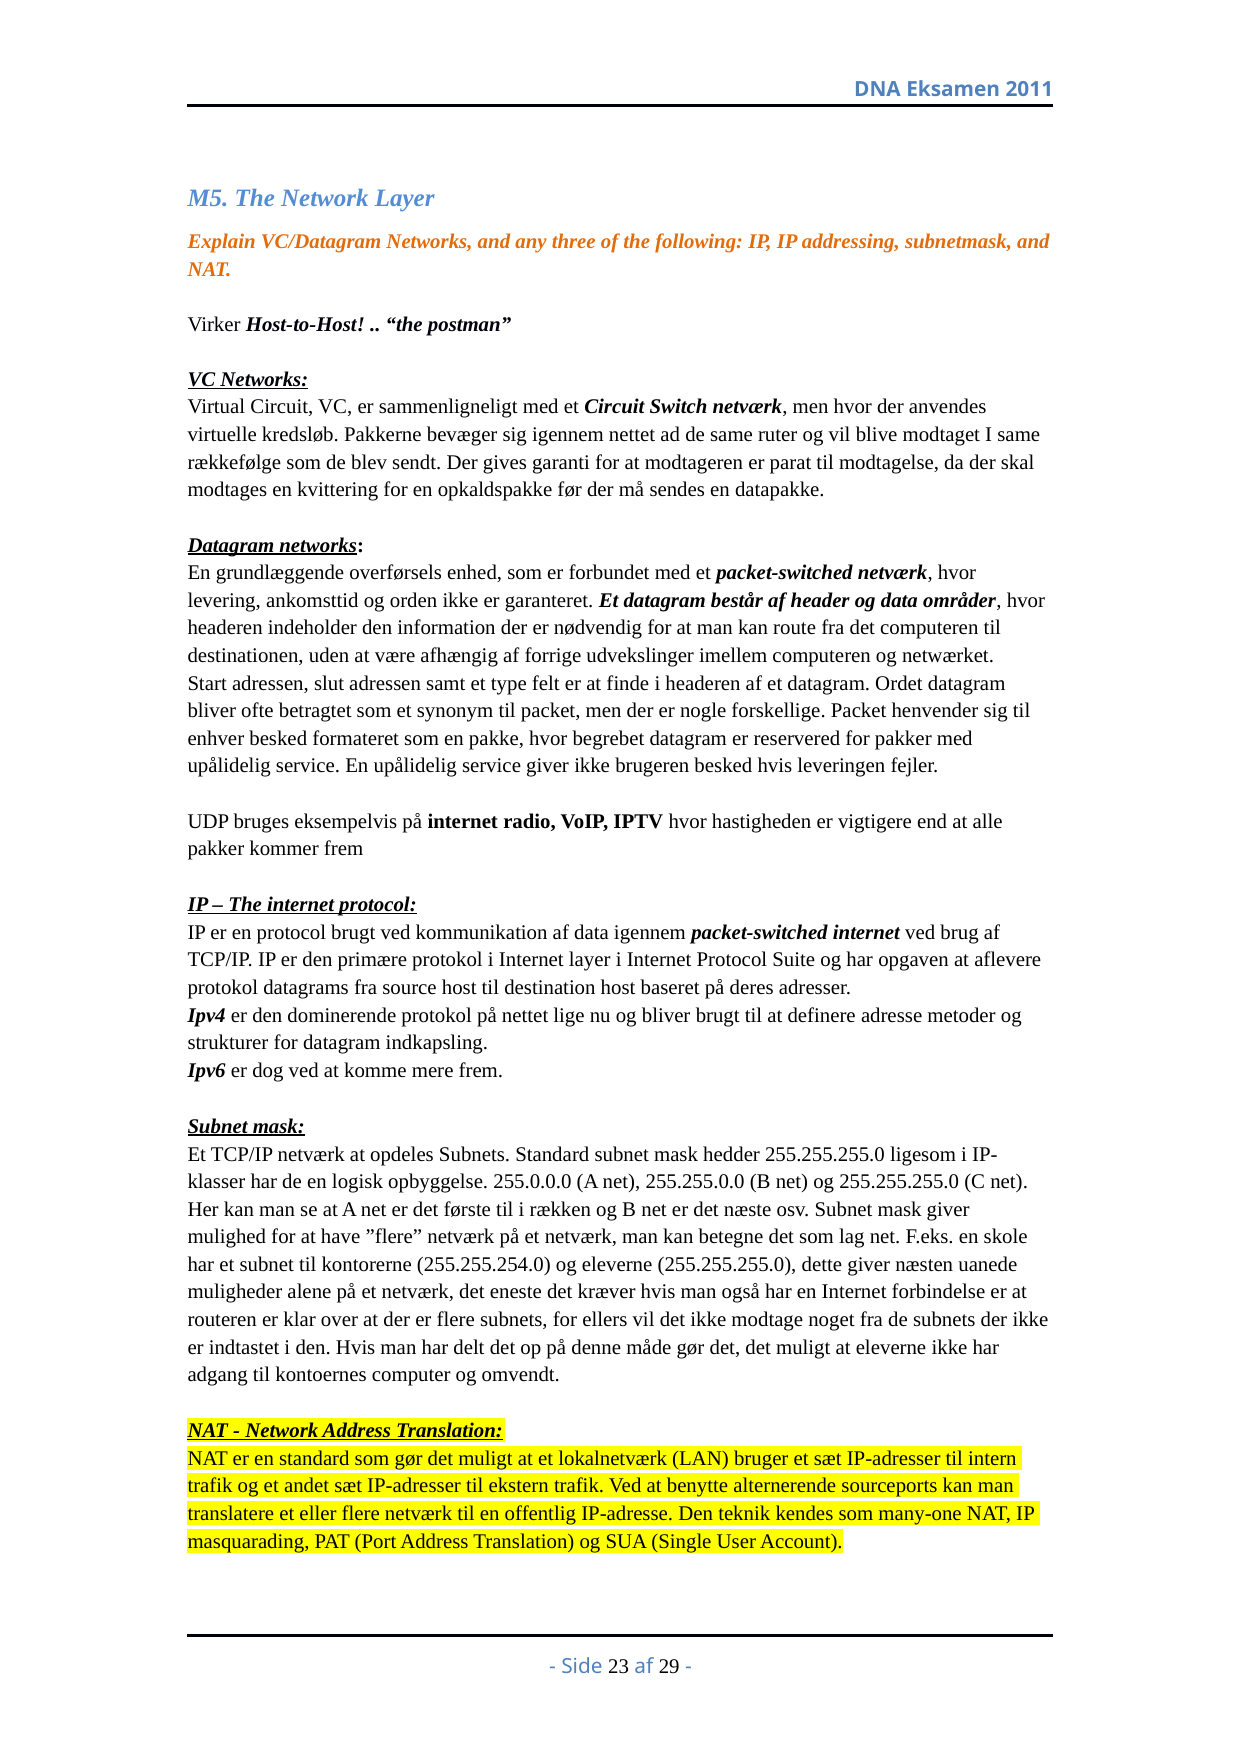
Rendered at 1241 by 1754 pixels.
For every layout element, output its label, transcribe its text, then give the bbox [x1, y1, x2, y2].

text IP – The internet protocol: [187, 892, 1053, 916]
text UDP bruges eksempelvis på internet radio, VoIP, IPTV hvor hastigheden er vigtigere end at alle pakker kommer frem [187, 808, 1053, 860]
text En grundlæggende overførsels enhed, som er forbundet med et packet-switched netværk, hvor levering, ankomsttid og orden ikke er garanteret. Et datagram består af header og data områder, hvor headeren indeholder den information der er nødvendig for at man kan route fra det computeren til destinationen, uden at være afhængig af forrige udvekslinger imellem computeren og netwærket. [187, 560, 1053, 667]
subtitle M5. The Network Layer [187, 183, 1053, 212]
text IP er en protocol brugt ved kommunikation af data igennem packet-switched internet ved brug af TCP/IP. IP er den primære protokol i Internet layer i Internet Protocol Suite og har opgaven at aflevere protokol datagrams fra source host til destination host baseret på deres adresser. [187, 919, 1053, 999]
text Datagram networks: [187, 532, 1053, 557]
text Subnet mask: [187, 1114, 1053, 1138]
text NAT - Network Address Translation: [187, 1418, 1053, 1442]
text Virker Host-to-Host! .. “the postman” [187, 312, 1053, 336]
text VC Networks: [187, 367, 1053, 391]
text Ipv4 er den dominerende protokol på nettet lige nu og bliver brugt til at definere adresse metoder og strukturer for datagram indkapsling. [187, 1003, 1053, 1054]
text Virtual Circuit, VC, er sammenligneligt med et Circuit Switch netværk, men hvor der anvendes virtuelle kredsløb. Pakkerne bevæger sig igennem nettet ad de same ruter og vil blive modtaget I same rækkefølge som de blev sendt. Der gives garanti for at modtageren er parat til modtagelse, da der skal modtages en kvittering for en opkaldspakke før der må sendes en datapakke. [187, 394, 1053, 501]
text Ipv6 er dog ved at komme mere frem. [187, 1058, 1053, 1082]
text Start adressen, slut adressen samt et type felt er at finde i headeren af et datagram. Ordet datagram bliver ofte betragtet som et synonym til packet, men der er nogle forskellige. Packet henvender sig til enhver besked formateret som en pakke, hvor begrebet datagram er reservered for pakker med upålidelig service. En upålidelig service giver ikke brugeren besked hvis leveringen fejler. [187, 671, 1053, 777]
text Explain VC/Datagram Networks, and any three of the following: IP, IP addressing, subnetmask, and NAT. [187, 229, 1053, 281]
text Et TCP/IP netværk at opdeles Subnets. Standard subnet mask hedder 255.255.255.0 ligesom i IP-klasser har de en logisk opbyggelse. 255.0.0.0 (A net), 255.255.0.0 (B net) og 255.255.255.0 (C net). Her kan man se at A net er det første til i rækken og B net er det næste osv. Subnet mask giver mulighed for at have ”flere” netværk på et netværk, man kan betegne det som lag net. F.eks. en skole har et subnet til kontorerne (255.255.254.0) og eleverne (255.255.255.0), dette giver næsten uanede muligheder alene på et netværk, det eneste det kræver hvis man også har en Internet forbindelse er at routeren er klar over at der er flere subnets, for ellers vil det ikke modtage noget fra de subnets der ikke er indtastet i den. Hvis man har delt det op på denne måde gør det, det muligt at eleverne ikke har adgang til kontoernes computer og omvendt. [187, 1141, 1053, 1386]
text NAT er en standard som gør det muligt at et lokalnetværk (LAN) bruger et sæt IP-adresser til intern trafik og et andet sæt IP-adresser til ekstern trafik. Ved at benytte alternerende sourceports kan man translatere et eller flere netværk til en offentlig IP-adresse. Den teknik kendes som many-one NAT, IP masquarading, PAT (Port Address Translation) og SUA (Single User Account). [187, 1446, 1053, 1553]
